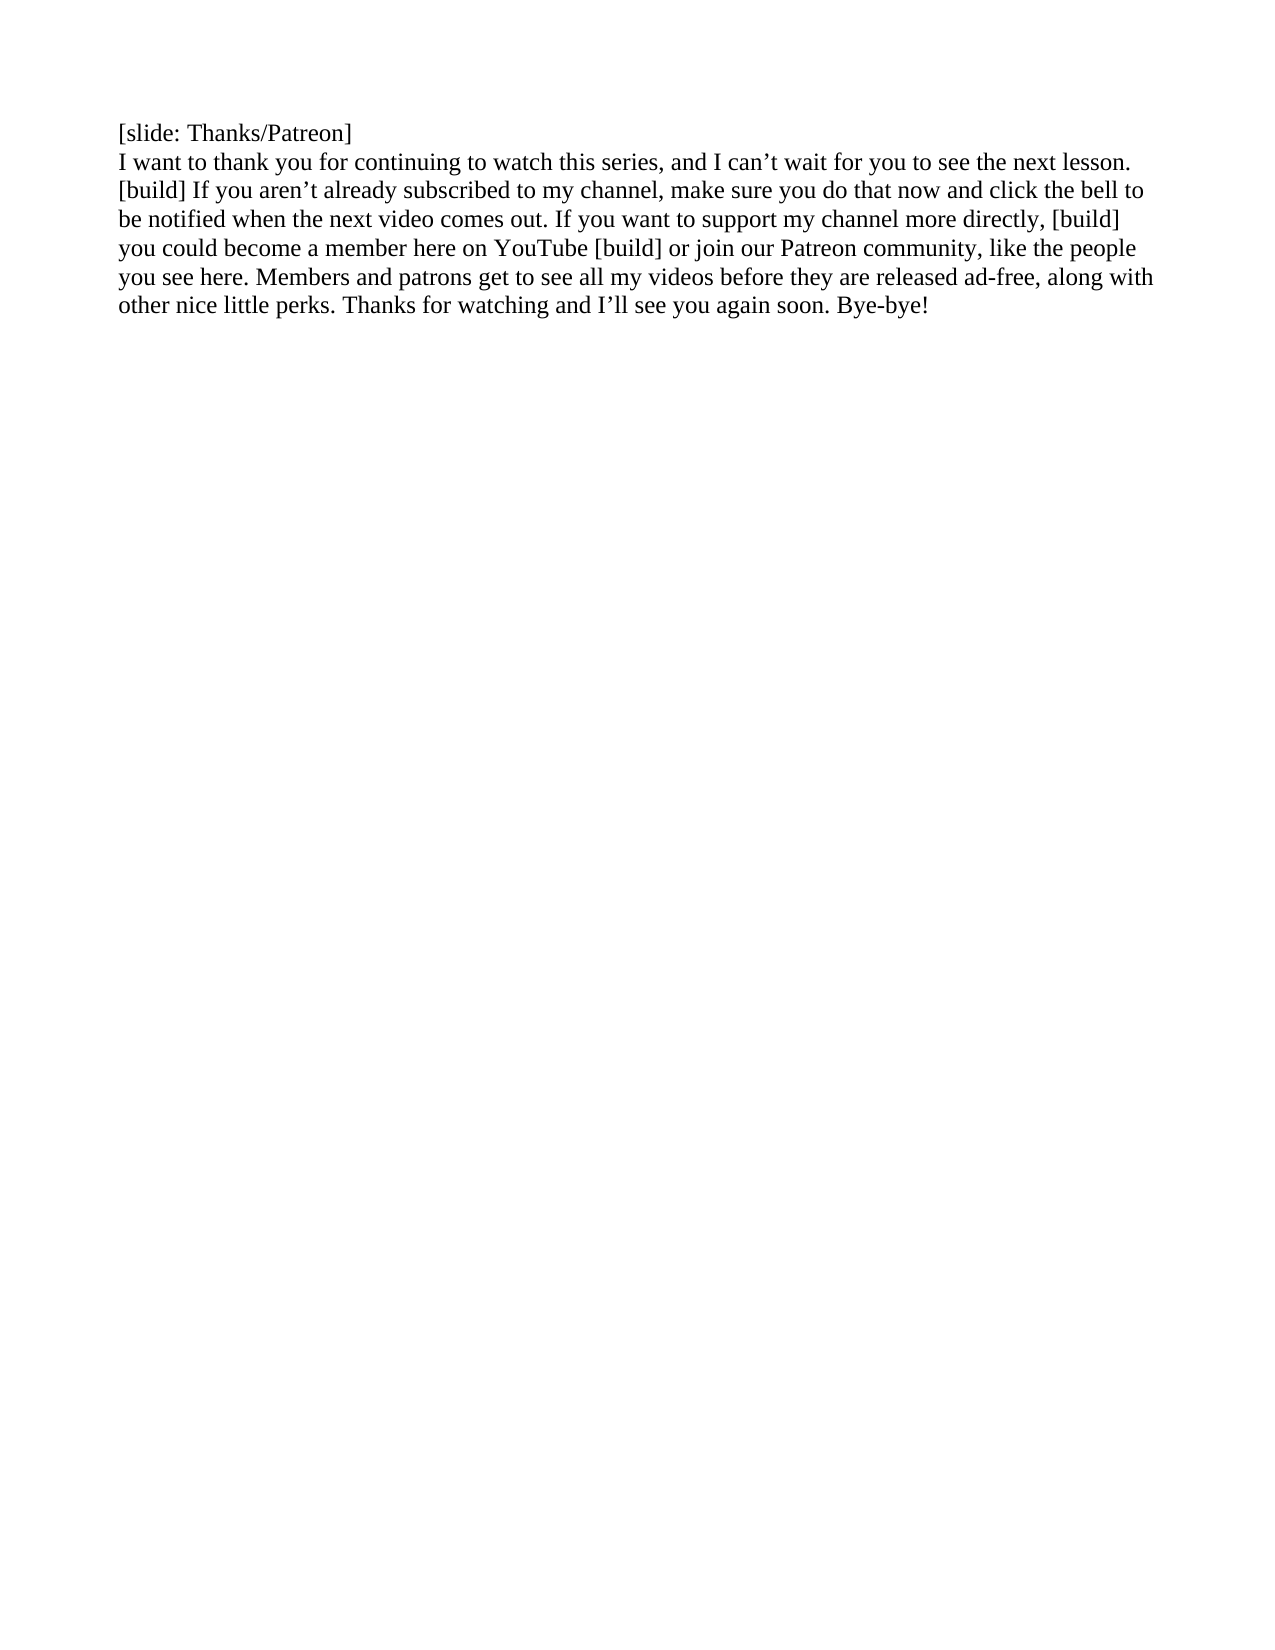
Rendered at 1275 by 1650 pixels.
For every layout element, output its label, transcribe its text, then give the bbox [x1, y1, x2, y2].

text [slide: Thanks/Patreon] [118, 118, 1157, 147]
text I want to thank you for continuing to watch this series, and I can’t wait for you to see the next lesson. [build] If you aren’t already subscribed to my channel, make sure you do that now and click the bell to be notified when the next video comes out. If you want to support my channel more directly, [build] you could become a member here on YouTube [build] or join our Patreon community, like the people you see here. Members and patrons get to see all my videos before they are released ad-free, along with other nice little perks. Thanks for watching and I’ll see you again soon. Bye-bye! [118, 147, 1157, 319]
